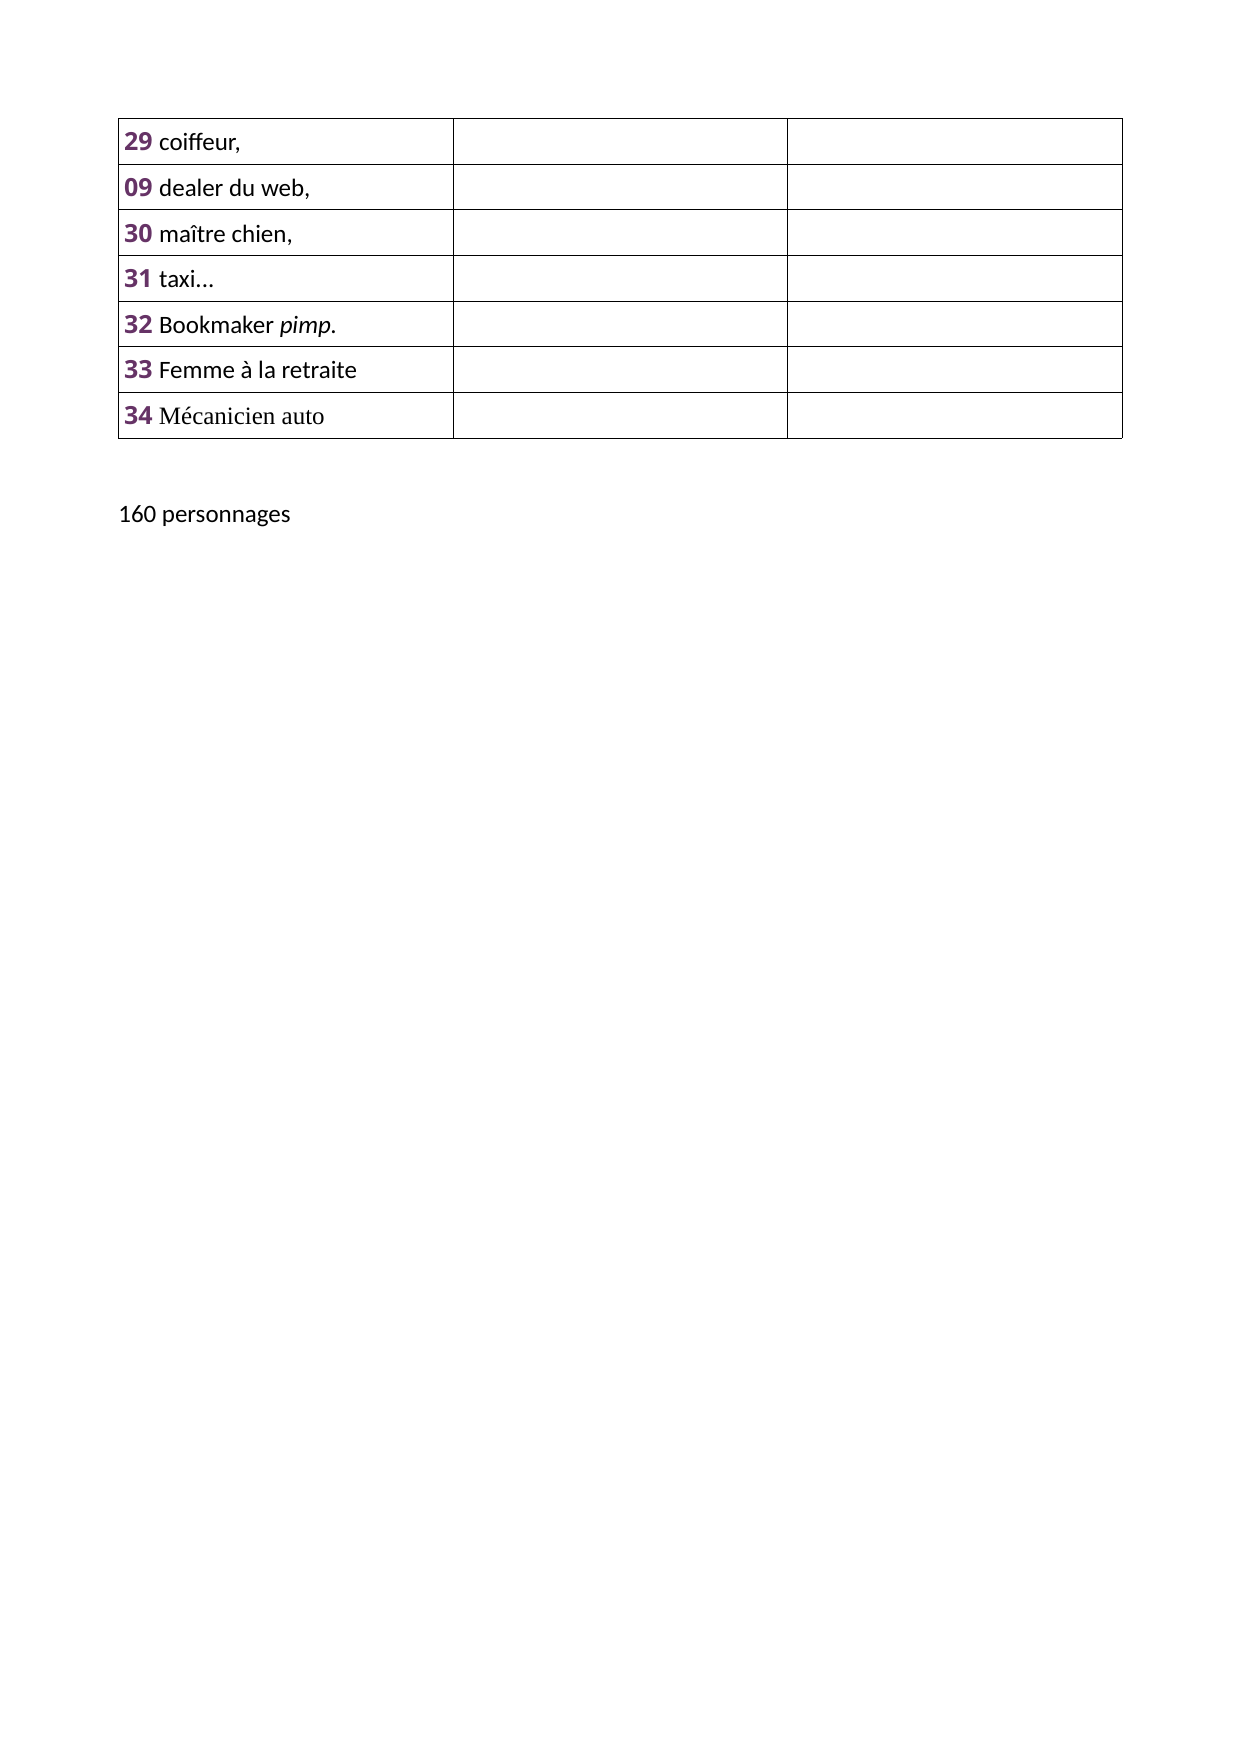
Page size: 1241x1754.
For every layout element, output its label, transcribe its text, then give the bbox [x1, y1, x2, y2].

table_cell 32 Bookmaker pimp. [119, 302, 453, 346]
table_cell [454, 347, 787, 392]
table_cell [788, 256, 1122, 301]
table_cell [454, 256, 787, 301]
table_cell 31 taxi... [119, 256, 453, 301]
table_cell 29 coiffeur, [119, 119, 453, 164]
table_cell 30 maître chien, [119, 210, 453, 255]
table_cell 09 dealer du web, [119, 165, 453, 209]
table_cell [788, 165, 1122, 209]
table_cell [454, 393, 787, 437]
table_cell [454, 119, 787, 164]
table_cell [788, 119, 1122, 164]
table_cell [454, 165, 787, 209]
table_cell [454, 302, 787, 346]
text 160 personnages [118, 499, 1122, 529]
table_cell [788, 302, 1122, 346]
table_cell [454, 210, 787, 255]
table_cell [788, 210, 1122, 255]
table_cell 33 Femme à la retraite [119, 347, 453, 392]
table_cell 34 Mécanicien auto [119, 393, 453, 437]
table_cell [788, 393, 1122, 437]
table_cell [788, 347, 1122, 392]
